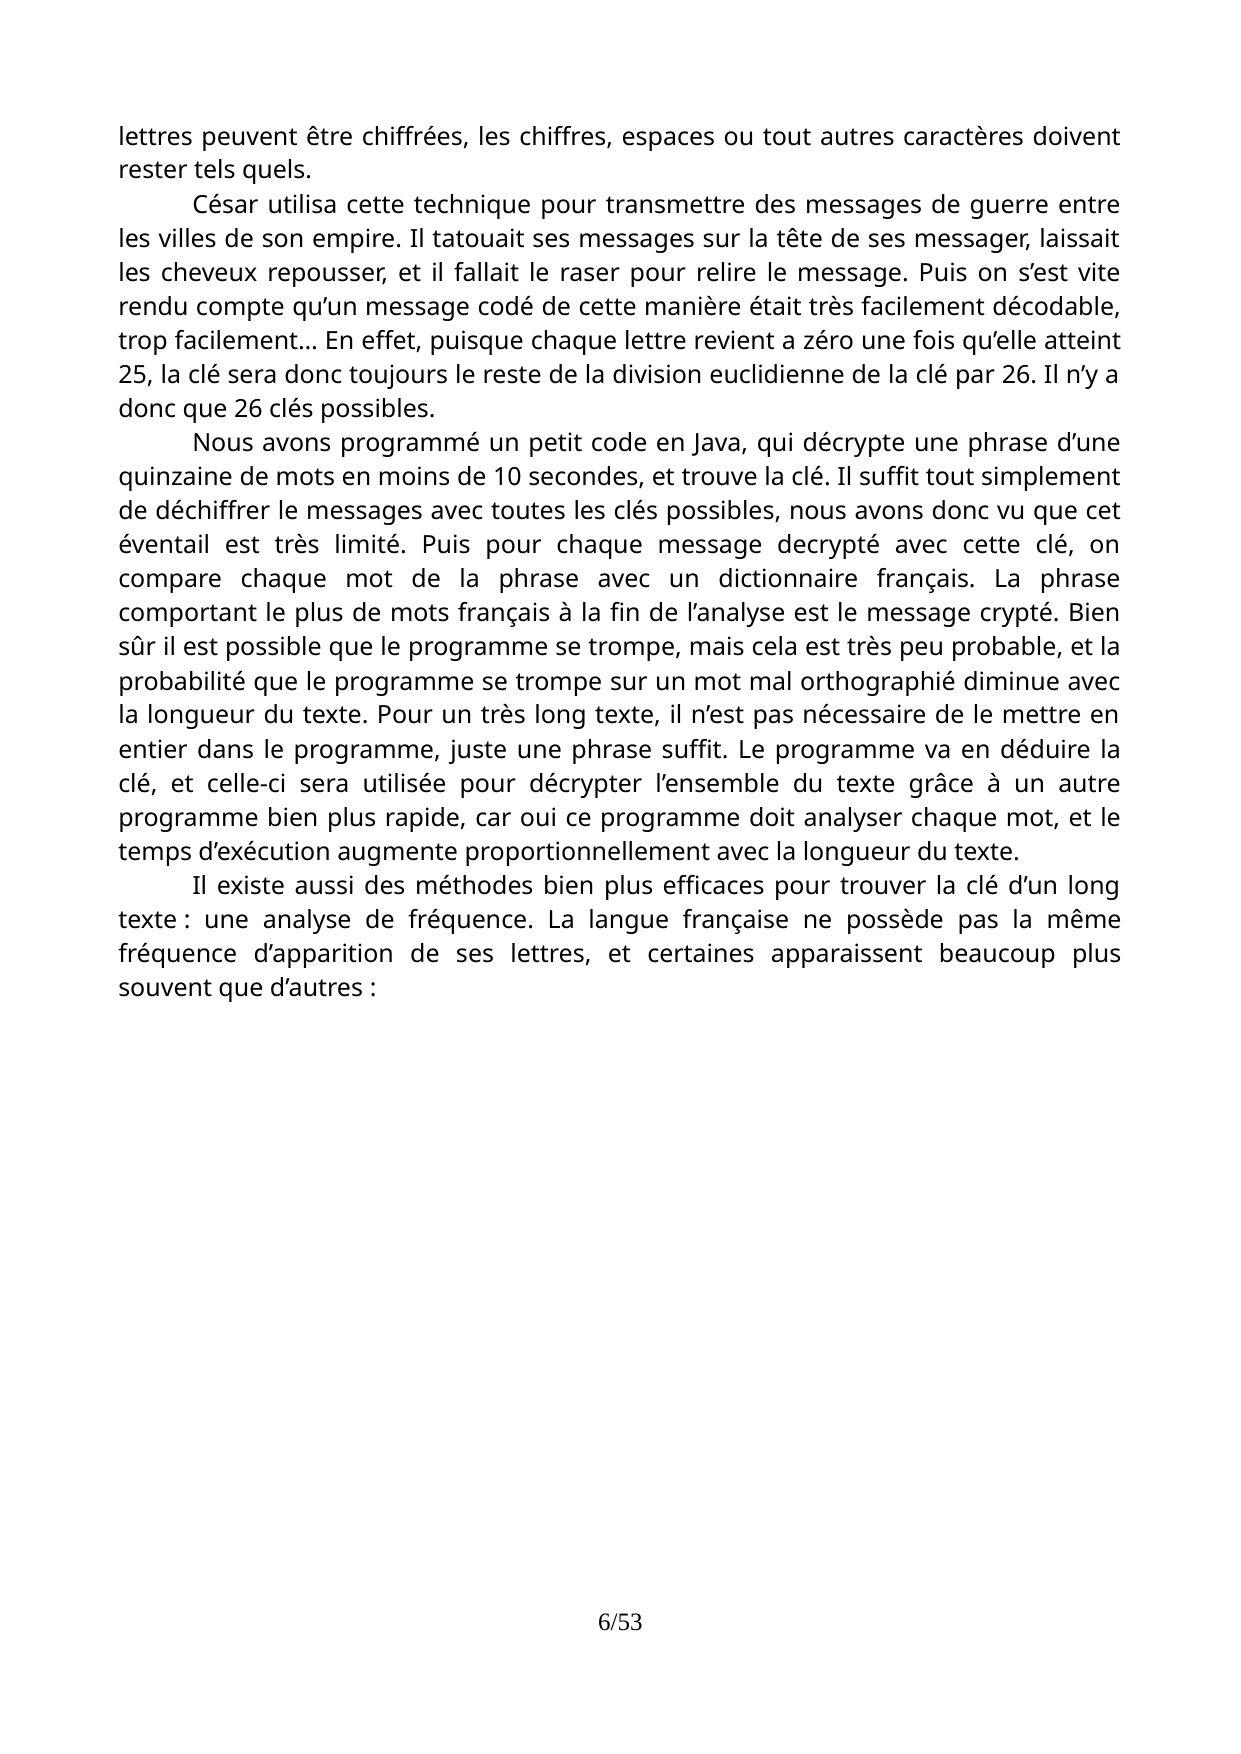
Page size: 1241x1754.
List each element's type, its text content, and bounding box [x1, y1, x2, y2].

text César utilisa cette technique pour transmettre des messages de guerre entre les villes de son empire. Il tatouait ses messages sur la tête de ses messager, laissait les cheveux repousser, et il fallait le raser pour relire le message. Puis on s’est vite rendu compte qu’un message codé de cette manière était très facilement décodable, trop facilement… En effet, puisque chaque lettre revient a zéro une fois qu’elle atteint 25, la clé sera donc toujours le reste de la division euclidienne de la clé par 26. Il n’y a donc que 26 clés possibles. [118, 186, 1122, 425]
text lettres peuvent être chiffrées, les chiffres, espaces ou tout autres caractères doivent rester tels quels. [118, 118, 1122, 186]
text Nous avons programmé un petit code en Java, qui décrypte une phrase d’une quinzaine de mots en moins de 10 secondes, et trouve la clé. Il suffit tout simplement de déchiffrer le messages avec toutes les clés possibles, nous avons donc vu que cet éventail est très limité. Puis pour chaque message decrypté avec cette clé, on compare chaque mot de la phrase avec un dictionnaire français. La phrase comportant le plus de mots français à la fin de l’analyse est le message crypté. Bien sûr il est possible que le programme se trompe, mais cela est très peu probable, et la probabilité que le programme se trompe sur un mot mal orthographié diminue avec la longueur du texte. Pour un très long texte, il n’est pas nécessaire de le mettre en entier dans le programme, juste une phrase suffit. Le programme va en déduire la clé, et celle-ci sera utilisée pour décrypter l’ensemble du texte grâce à un autre programme bien plus rapide, car oui ce programme doit analyser chaque mot, et le temps d’exécution augmente proportionnellement avec la longueur du texte. [118, 425, 1122, 867]
text Il existe aussi des méthodes bien plus efficaces pour trouver la clé d’un long texte : une analyse de fréquence. La langue française ne possède pas la même fréquence d’apparition de ses lettres, et certaines apparaissent beaucoup plus souvent que d’autres : [118, 867, 1122, 1004]
